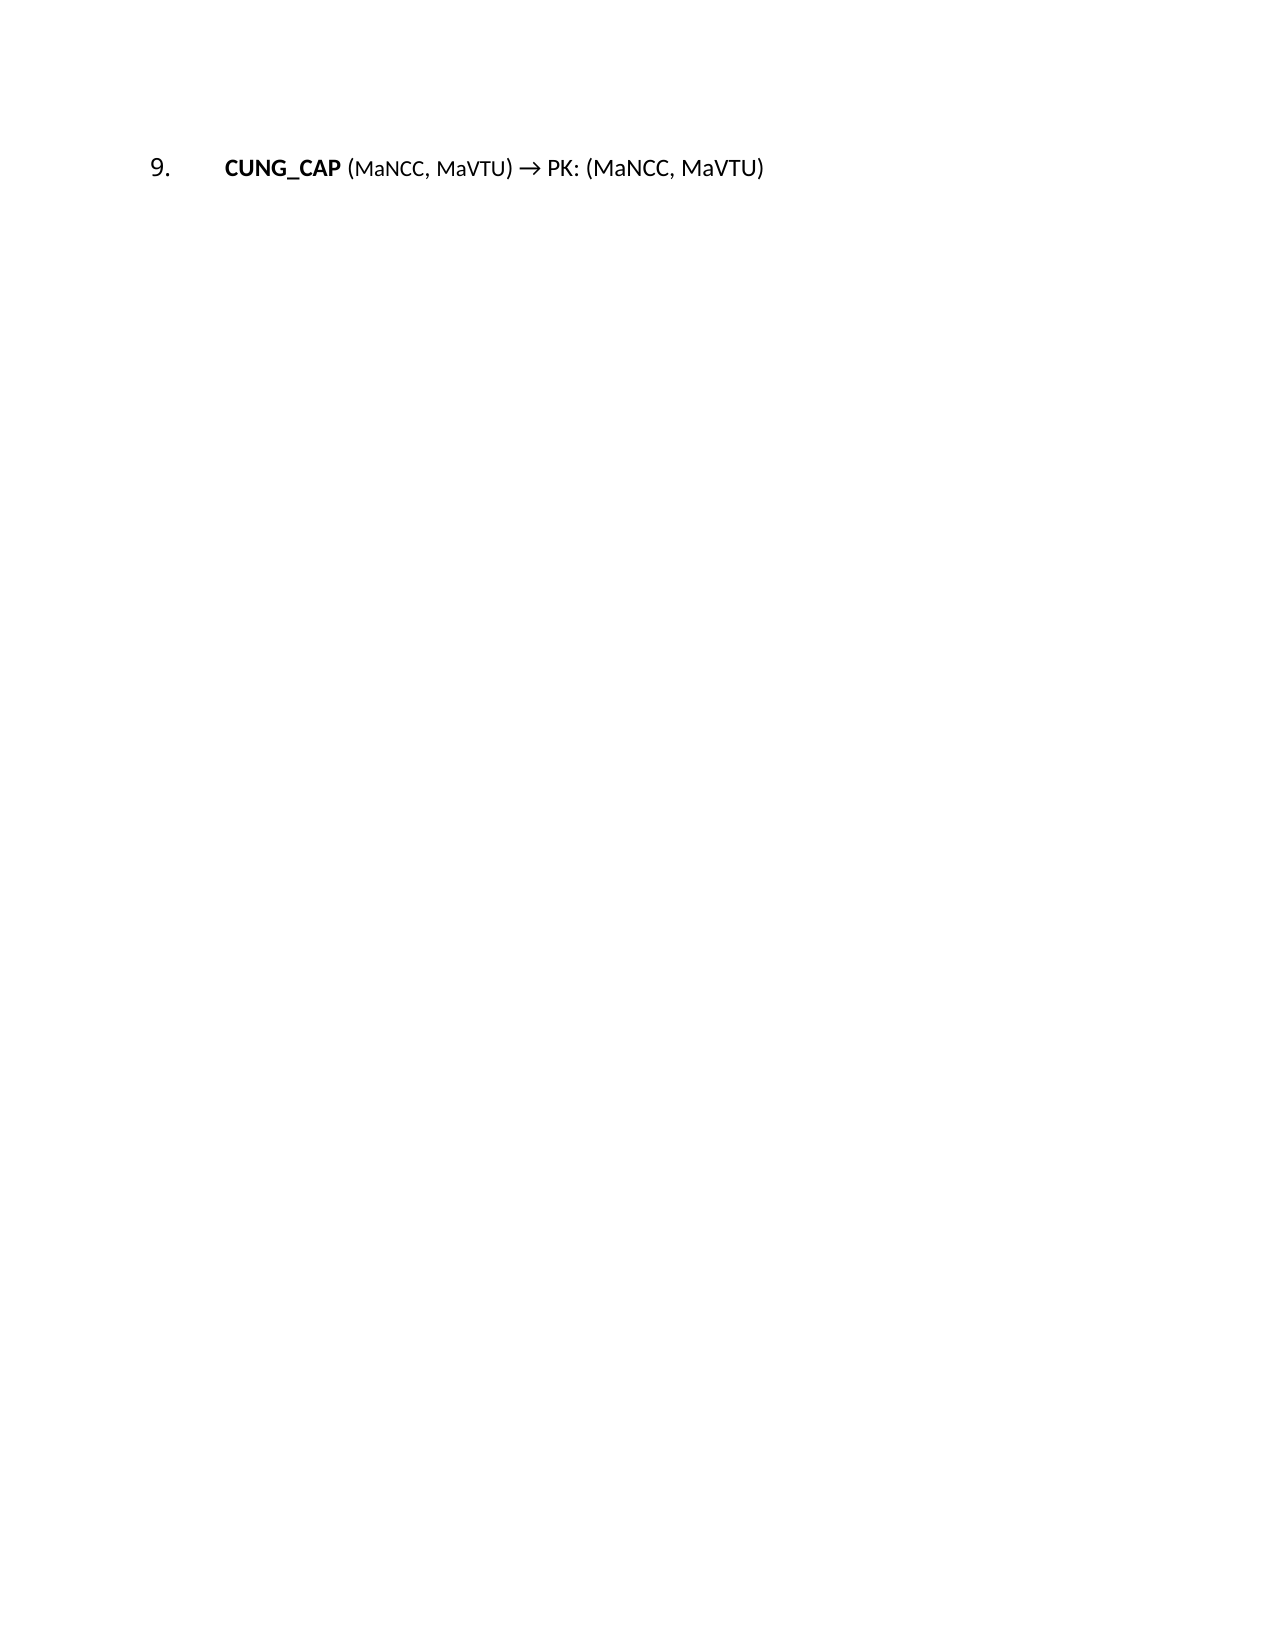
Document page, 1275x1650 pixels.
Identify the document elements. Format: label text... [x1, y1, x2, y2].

list CUNG_CAP (MaNCC, MaVTU) → PK: (MaNCC, MaVTU) [150, 150, 1125, 184]
